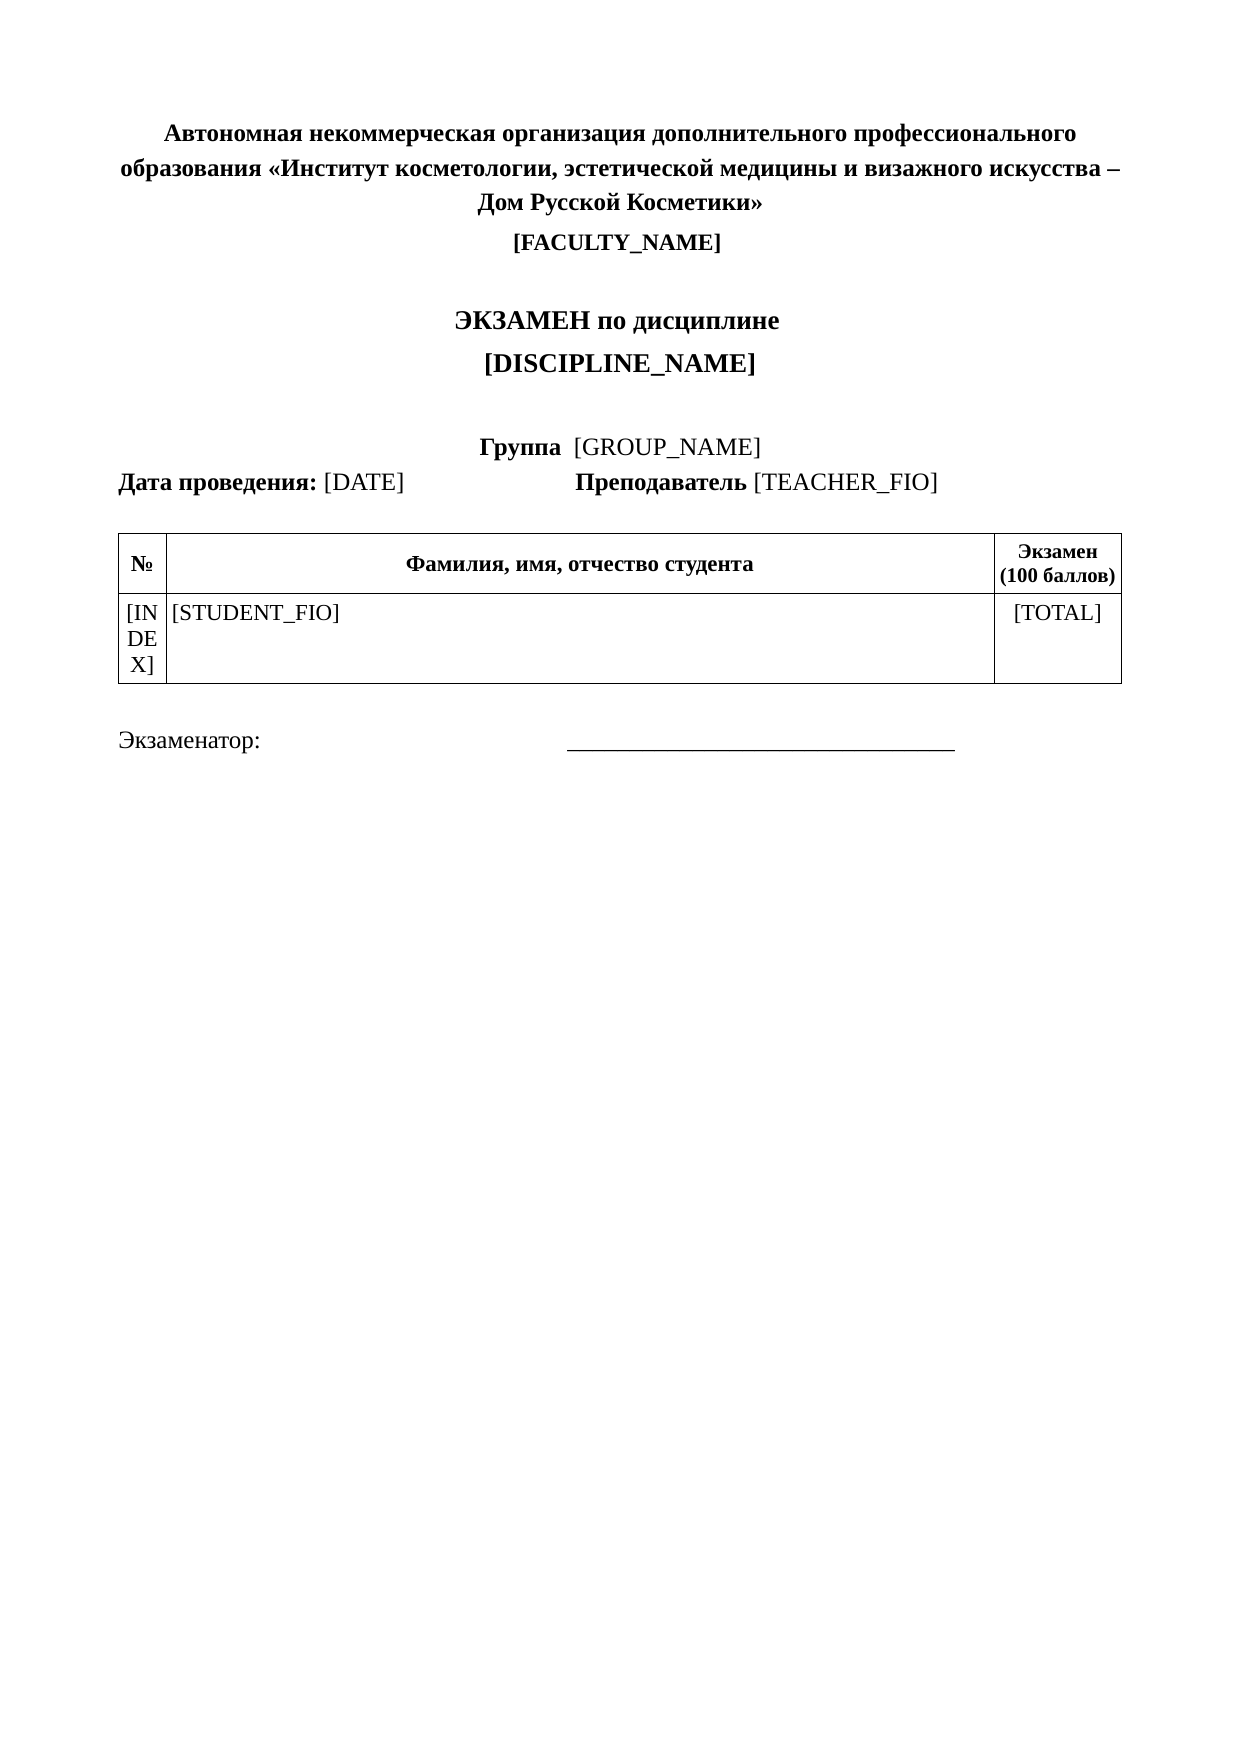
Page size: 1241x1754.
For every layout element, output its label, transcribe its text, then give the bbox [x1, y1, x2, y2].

text [DISCIPLINE_NAME] [118, 348, 1122, 379]
table_cell [STUDENT_FIO] [167, 594, 994, 683]
table_header Фамилия, имя, отчество студента [167, 534, 994, 593]
text Экзаменатор: _______________________________ [118, 725, 1122, 753]
table_cell [TOTAL] [995, 594, 1121, 683]
table_header Экзамен (100 баллов) [995, 534, 1121, 593]
text ЭКЗАМЕН по дисциплине [118, 304, 1122, 335]
table_header № [119, 534, 166, 593]
table_header Дата проведения: [DATE] [118, 467, 575, 496]
table_header Преподаватель [TEACHER_FIO] [575, 467, 1121, 496]
text Автономная некоммерческая организация дополнительного профессионального образования «Институт косметологии, эстетической медицины и визажного искусства – Дом Русской Косметики» [118, 118, 1122, 216]
table_cell [INDEX] [119, 594, 166, 683]
text [FACULTY_NAME] [118, 227, 1122, 256]
text Группа [GROUP_NAME] [118, 432, 1122, 461]
